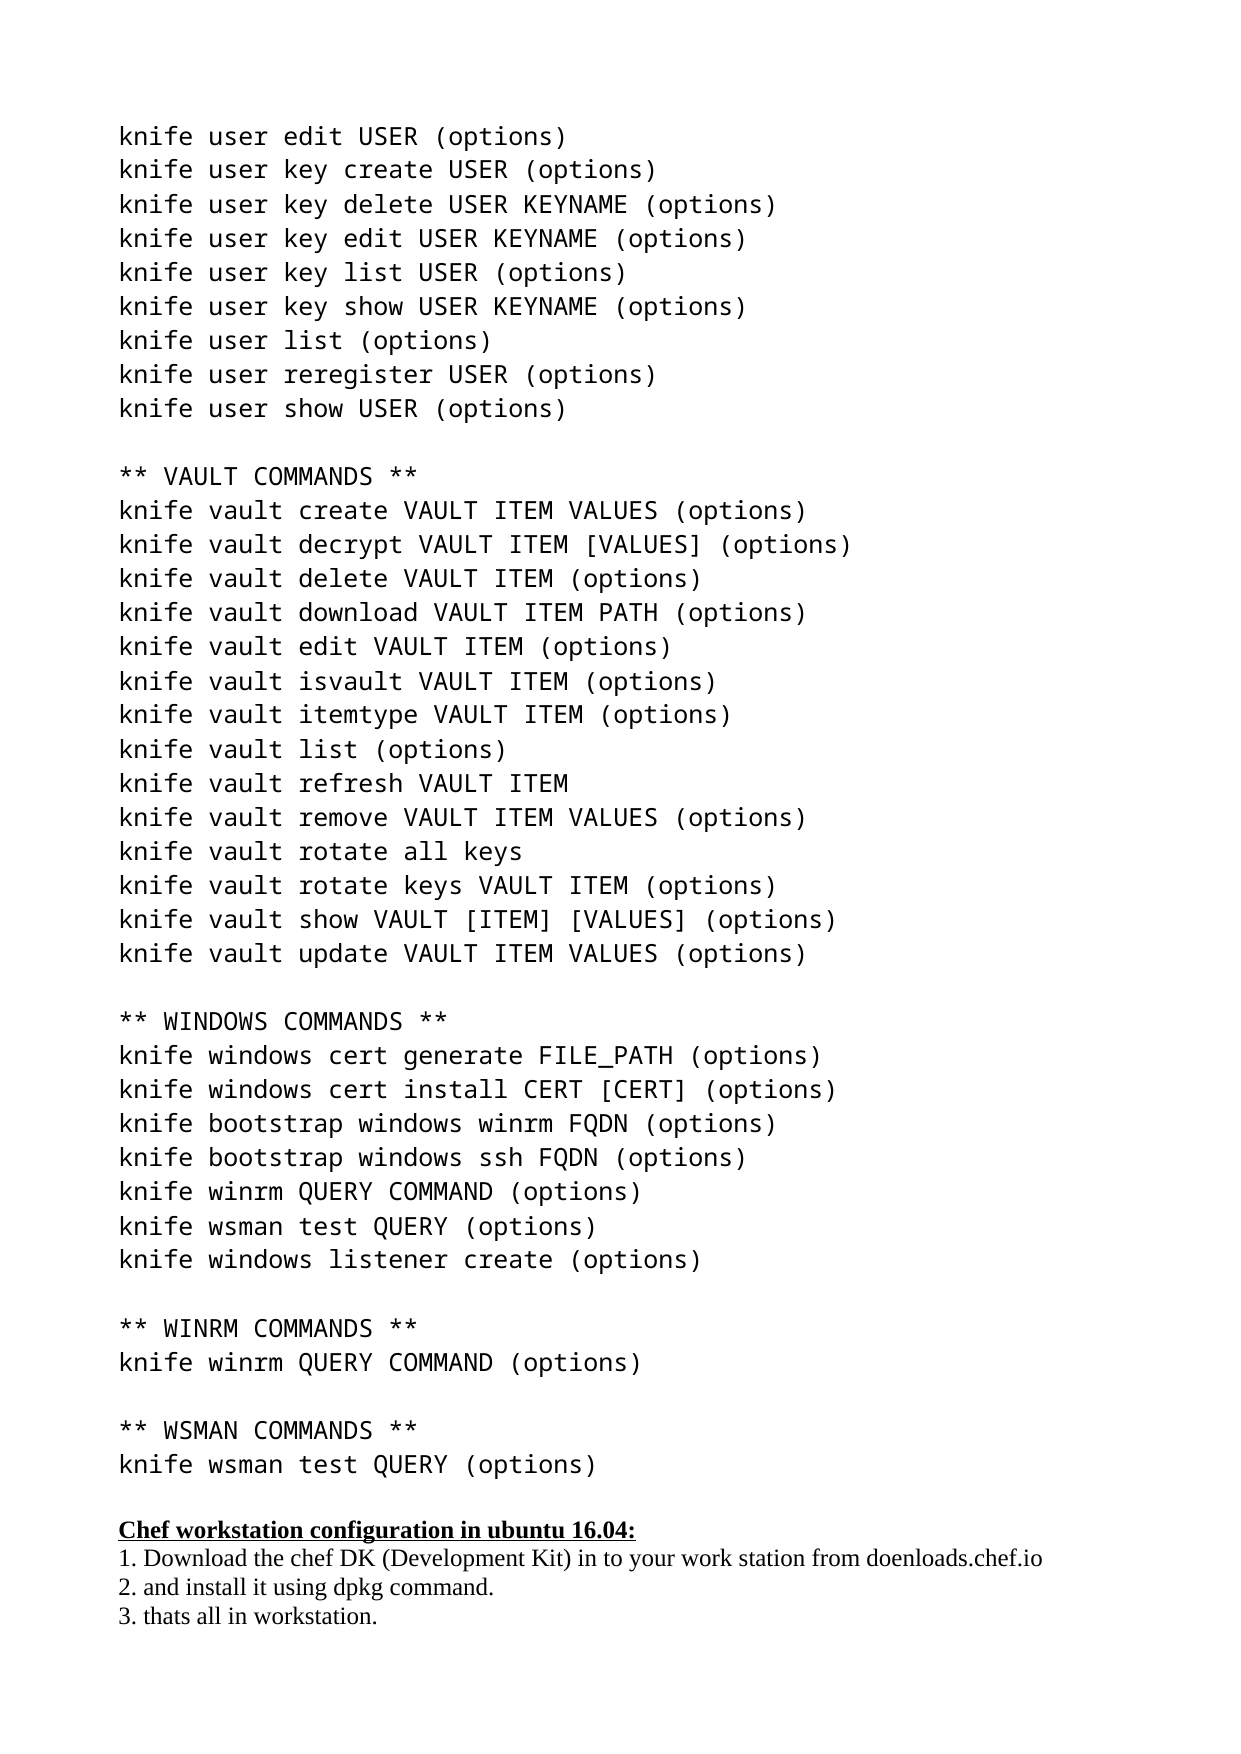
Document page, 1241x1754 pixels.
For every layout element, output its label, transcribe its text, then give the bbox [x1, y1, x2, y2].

text knife wsman test QUERY (options) [118, 1208, 1122, 1242]
text knife user list (options) [118, 322, 1122, 357]
text knife user key delete USER KEYNAME (options) [118, 186, 1122, 220]
text knife winrm QUERY COMMAND (options) [118, 1344, 1122, 1378]
text Chef workstation configuration in ubuntu 16.04: [118, 1515, 1122, 1543]
text knife vault refresh VAULT ITEM [118, 765, 1122, 799]
text knife user reregister USER (options) [118, 357, 1122, 391]
text 3. thats all in workstation. [118, 1601, 1122, 1630]
text knife user key edit USER KEYNAME (options) [118, 220, 1122, 254]
text knife bootstrap windows ssh FQDN (options) [118, 1140, 1122, 1174]
text knife vault decrypt VAULT ITEM [VALUES] (options) [118, 527, 1122, 561]
text ** WINRM COMMANDS ** [118, 1310, 1122, 1344]
text knife user show USER (options) [118, 391, 1122, 425]
text knife vault delete VAULT ITEM (options) [118, 561, 1122, 595]
text ** VAULT COMMANDS ** [118, 459, 1122, 493]
text knife bootstrap windows winrm FQDN (options) [118, 1106, 1122, 1140]
text knife vault download VAULT ITEM PATH (options) [118, 595, 1122, 629]
text knife user key list USER (options) [118, 254, 1122, 288]
text knife vault isvault VAULT ITEM (options) [118, 663, 1122, 697]
text 1. Download the chef DK (Development Kit) in to your work station from doenloads.chef.io [118, 1543, 1122, 1572]
text ** WSMAN COMMANDS ** [118, 1412, 1122, 1447]
text knife wsman test QUERY (options) [118, 1447, 1122, 1481]
text knife vault show VAULT [ITEM] [VALUES] (options) [118, 902, 1122, 936]
text knife vault list (options) [118, 731, 1122, 765]
text 2. and install it using dpkg command. [118, 1572, 1122, 1601]
text knife vault create VAULT ITEM VALUES (options) [118, 493, 1122, 527]
text knife user key create USER (options) [118, 152, 1122, 186]
text knife windows cert generate FILE_PATH (options) [118, 1038, 1122, 1072]
text knife user key show USER KEYNAME (options) [118, 288, 1122, 322]
text knife vault remove VAULT ITEM VALUES (options) [118, 799, 1122, 833]
text knife winrm QUERY COMMAND (options) [118, 1174, 1122, 1208]
text ** WINDOWS COMMANDS ** [118, 1004, 1122, 1038]
text knife vault update VAULT ITEM VALUES (options) [118, 936, 1122, 970]
text knife user edit USER (options) [118, 118, 1122, 152]
text knife vault rotate all keys [118, 833, 1122, 867]
text knife vault itemtype VAULT ITEM (options) [118, 697, 1122, 731]
text knife windows cert install CERT [CERT] (options) [118, 1072, 1122, 1106]
text knife vault edit VAULT ITEM (options) [118, 629, 1122, 663]
text knife vault rotate keys VAULT ITEM (options) [118, 867, 1122, 902]
text knife windows listener create (options) [118, 1242, 1122, 1276]
